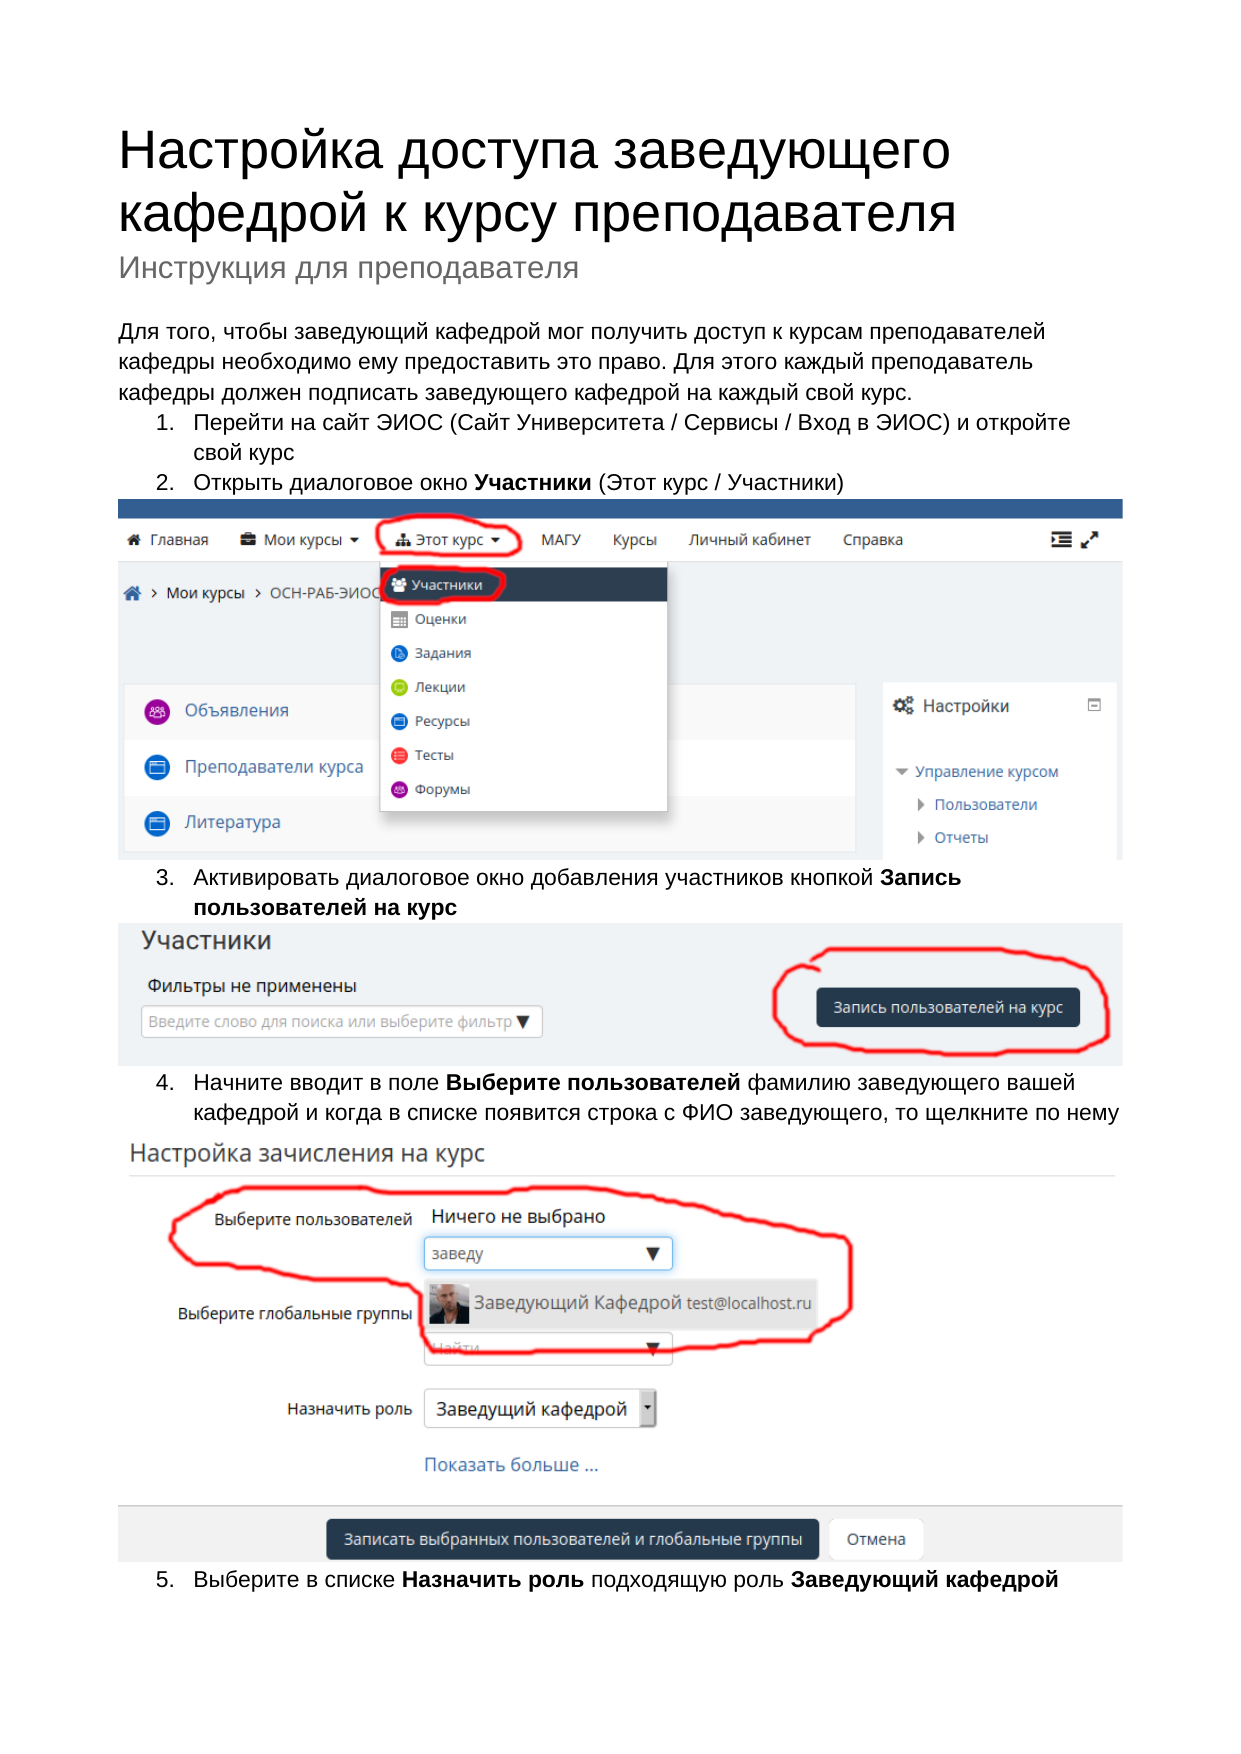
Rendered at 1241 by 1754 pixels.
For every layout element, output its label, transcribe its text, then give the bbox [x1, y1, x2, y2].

list Начните вводит в поле Выберите пользователей фамилию заведующего вашей кафедрой и когда в списке появится строка с ФИО заведующего, то щелкните по нему [156, 1069, 1122, 1126]
picture [118, 923, 1123, 1066]
text Для того, чтобы заведующий кафедрой мог получить доступ к курсам преподавателей кафедры необходимо ему предоставить это право. Для этого каждый преподаватель кафедры должен подписать заведующего кафедрой на каждый свой курс. [118, 318, 1122, 405]
list Активировать диалоговое окно добавления участников кнопкой Запись пользователей на курс [156, 863, 1122, 920]
list Открыть диалоговое окно Участники (Этот курс / Участники) [156, 469, 1122, 496]
list Выберите в списке Назначить роль подходящую роль Заведующий кафедрой [156, 1566, 1122, 1592]
title Настройка доступа заведующего кафедрой к курсу преподавателя [118, 118, 1122, 243]
picture [118, 1129, 1123, 1562]
picture [118, 499, 1123, 860]
list Перейти на сайт ЭИОС (Сайт Университета / Сервисы / Вход в ЭИОС) и откройте свой курс [156, 409, 1122, 465]
subtitle Инструкция для преподавателя [118, 249, 1122, 285]
